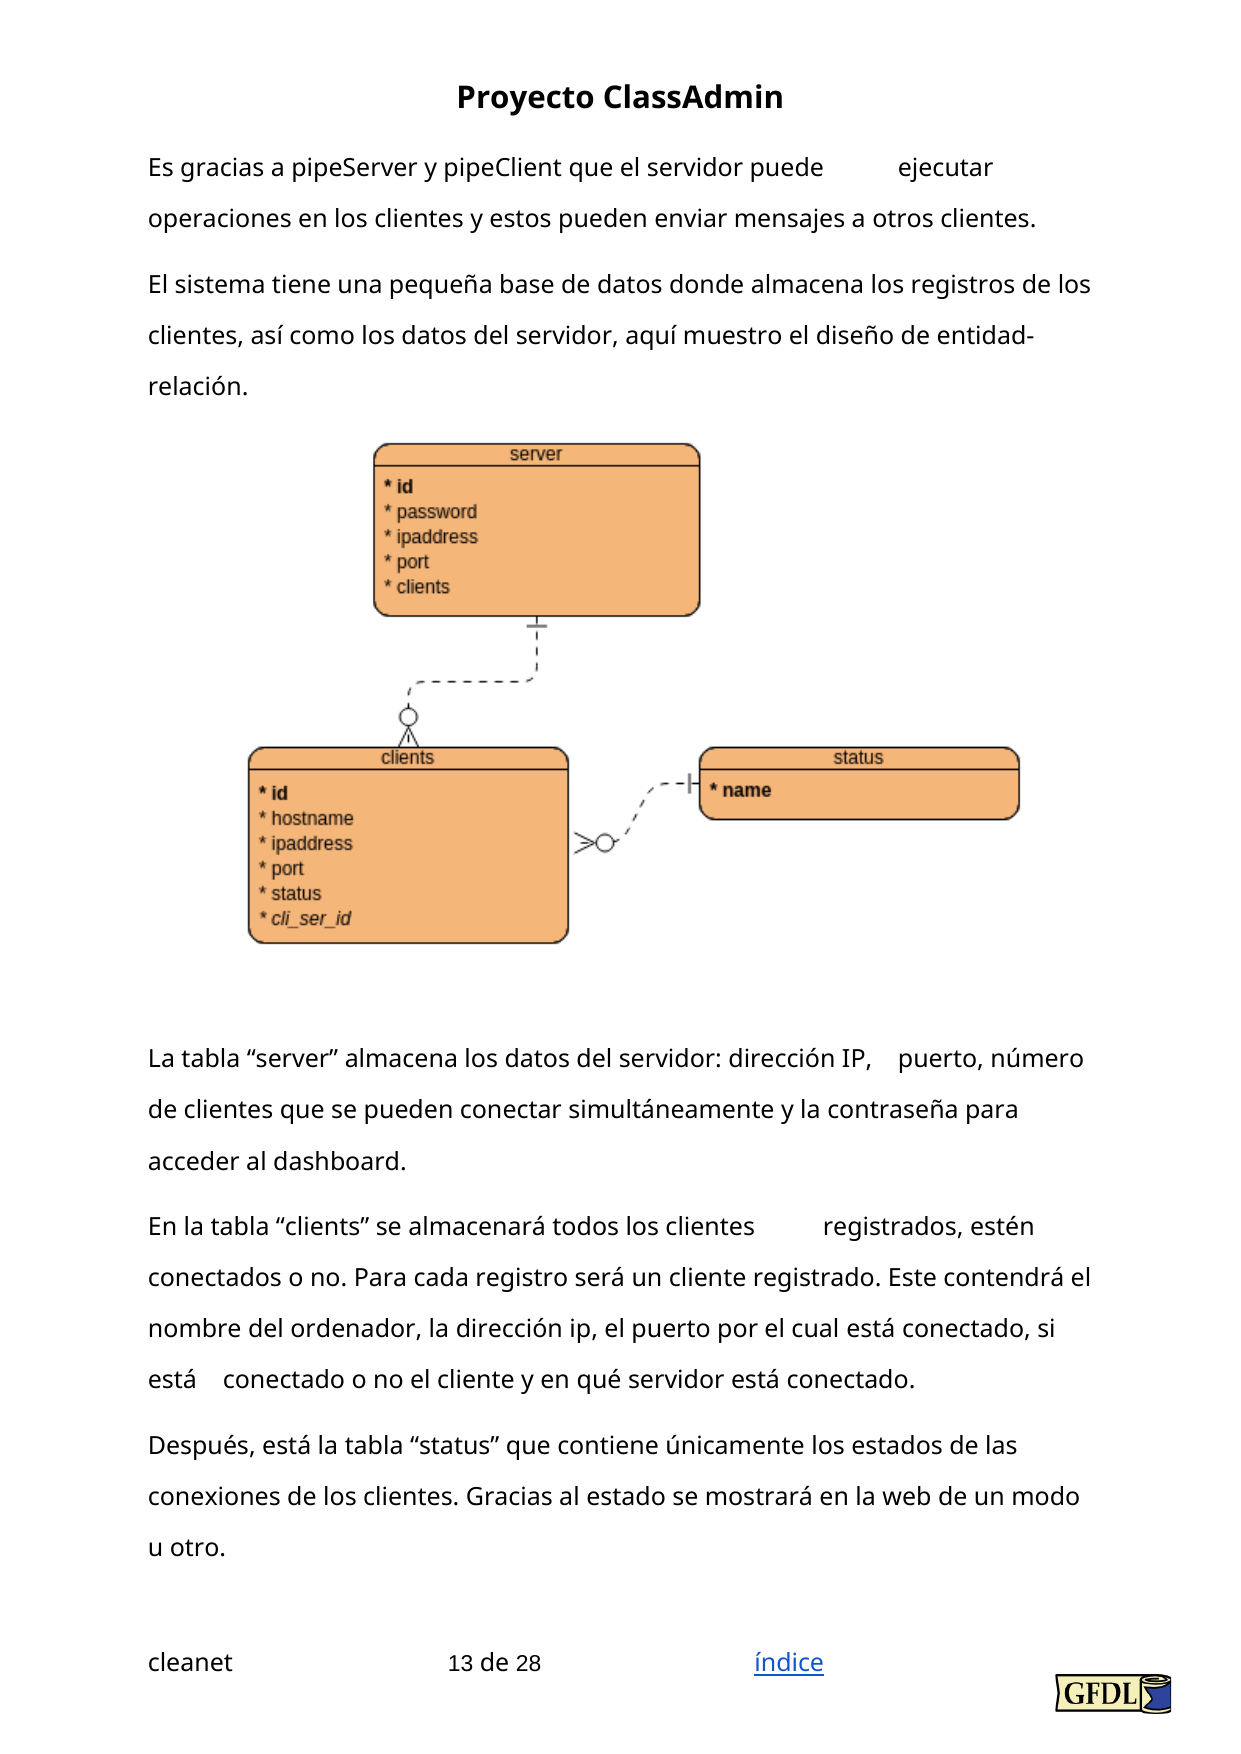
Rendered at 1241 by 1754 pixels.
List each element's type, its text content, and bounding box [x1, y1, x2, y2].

text En la tabla “clients” se almacenará todos los clientes registrados, estén conectados o no. Para cada registro será un cliente registrado. Este contendrá el nombre del ordenador, la dirección ip, el puerto por el cual está conectado, si está conectado o no el cliente y en qué servidor está conectado. [148, 1209, 1093, 1396]
text La tabla “server” almacena los datos del servidor: dirección IP, puerto, número de clientes que se pueden conectar simultáneamente y la contraseña para acceder al dashboard. [148, 1041, 1093, 1177]
text Es gracias a pipeServer y pipeClient que el servidor puede ejecutar operaciones en los clientes y estos pueden enviar mensajes a otros clientes. [148, 150, 1093, 235]
picture [1055, 1674, 1172, 1714]
text Después, está la tabla “status” que contiene únicamente los estados de las conexiones de los clientes. Gracias al estado se mostrará en la web de un modo u otro. [148, 1428, 1093, 1564]
picture [242, 434, 1028, 952]
text El sistema tiene una pequeña base de datos donde almacena los registros de los clientes, así como los datos del servidor, aquí muestro el diseño de entidad-relación. [148, 267, 1093, 403]
